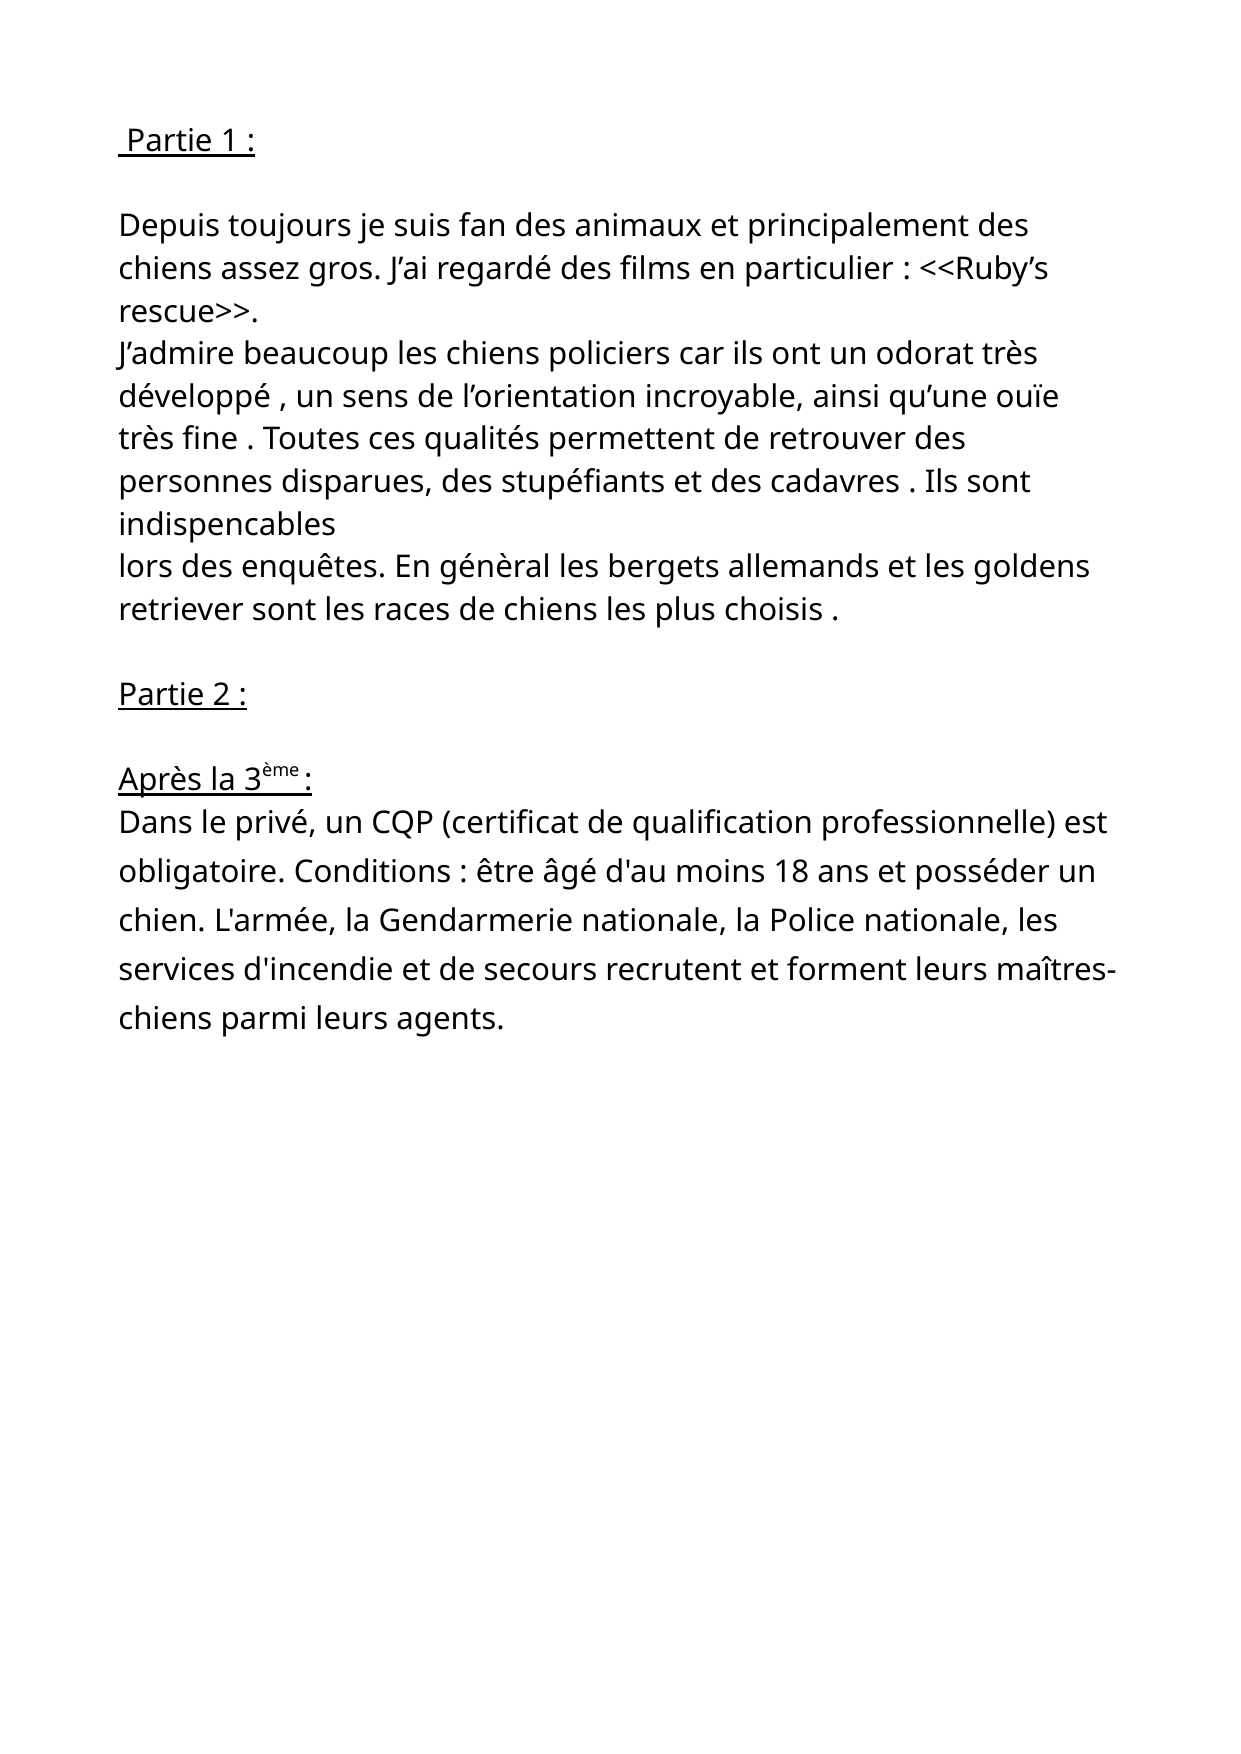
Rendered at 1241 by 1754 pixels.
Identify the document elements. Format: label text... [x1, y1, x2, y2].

text J’admire beaucoup les chiens policiers car ils ont un odorat très développé , un sens de l’orientation incroyable, ainsi qu’une ouïe [118, 331, 1122, 416]
text Partie 2 : [118, 672, 1122, 714]
text Partie 1 : [118, 118, 1122, 161]
subtitle Après la 3ème : [118, 757, 1122, 800]
text très fine . Toutes ces qualités permettent de retrouver des personnes disparues, des stupéfiants et des cadavres . Ils sont indispencables [118, 416, 1122, 544]
text lors des enquêtes. En génèral les bergets allemands et les goldens retriever sont les races de chiens les plus choisis . [118, 544, 1122, 629]
text Depuis toujours je suis fan des animaux et principalement des chiens assez gros. J’ai regardé des films en particulier : <<Ruby’s rescue>>. [118, 203, 1122, 331]
text Dans le privé, un CQP (certificat de qualification professionnelle) est obligatoire. Conditions : être âgé d'au moins 18 ans et posséder un chien. L'armée, la Gendarmerie nationale, la Police nationale, les services d'incendie et de secours recrutent et forment leurs maîtres-chiens parmi leurs agents. [118, 800, 1122, 1038]
